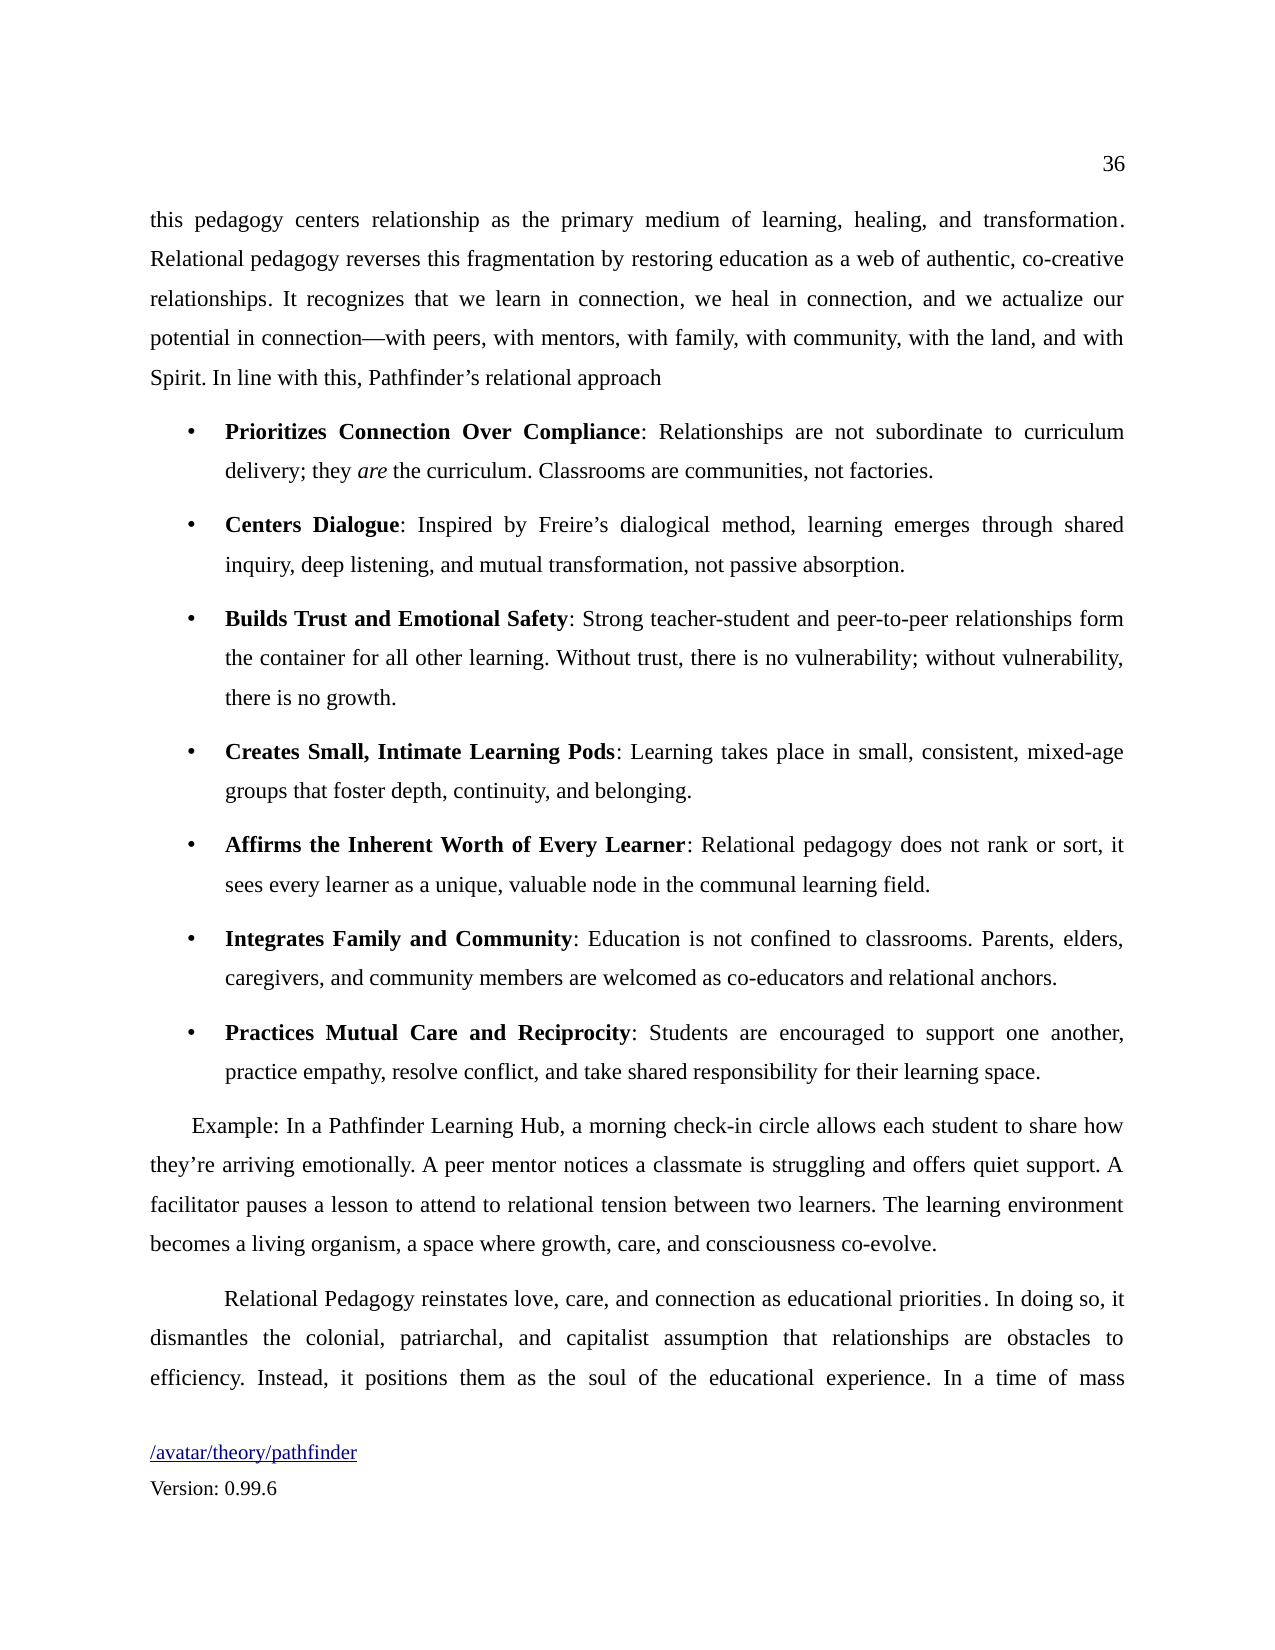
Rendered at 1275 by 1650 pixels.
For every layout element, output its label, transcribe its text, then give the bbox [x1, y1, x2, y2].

text this pedagogy centers relationship as the primary medium of learning, healing, and transformation. Relational pedagogy reverses this fragmentation by restoring education as a web of authentic, co-creative relationships. It recognizes that we learn in connection, we heal in connection, and we actualize our potential in connection—with peers, with mentors, with family, with community, with the land, and with Spirit. In line with this, Pathfinder’s relational approach [150, 206, 1125, 390]
list Prioritizes Connection Over Compliance: Relationships are not subordinate to curriculum delivery; they are the curriculum. Classrooms are communities, not factories. [187, 418, 1125, 484]
list Practices Mutual Care and Reciprocity: Students are encouraged to support one another, practice empathy, resolve conflict, and take shared responsibility for their learning space. [187, 1018, 1125, 1084]
list Integrates Family and Community: Education is not confined to classrooms. Parents, elders, caregivers, and community members are welcomed as co-educators and relational anchors. [187, 925, 1125, 991]
list Builds Trust and Emotional Safety: Strong teacher-student and peer-to-peer relationships form the container for all other learning. Without trust, there is no vulnerability; without vulnerability, there is no growth. [187, 605, 1125, 710]
text Example: In a Pathfinder Learning Hub, a morning check-in circle allows each student to share how they’re arriving emotionally. A peer mentor notices a classmate is struggling and offers quiet support. A facilitator pauses a lesson to attend to relational tension between two learners. The learning environment becomes a living organism, a space where growth, care, and consciousness co-evolve. [150, 1112, 1125, 1257]
text Relational Pedagogy reinstates love, care, and connection as educational priorities. In doing so, it dismantles the colonial, patriarchal, and capitalist assumption that relationships are obstacles to efficiency. Instead, it positions them as the soul of the educational experience. In a time of mass [150, 1284, 1125, 1390]
list Affirms the Inherent Worth of Every Learner: Relational pedagogy does not rank or sort, it sees every learner as a unique, valuable node in the communal learning field. [187, 831, 1125, 897]
list Centers Dialogue: Inspired by Freire’s dialogical method, learning emerges through shared inquiry, deep listening, and mutual transformation, not passive absorption. [187, 511, 1125, 577]
list Creates Small, Intimate Learning Pods: Learning takes place in small, consistent, mixed-age groups that foster depth, continuity, and belonging. [187, 738, 1125, 804]
